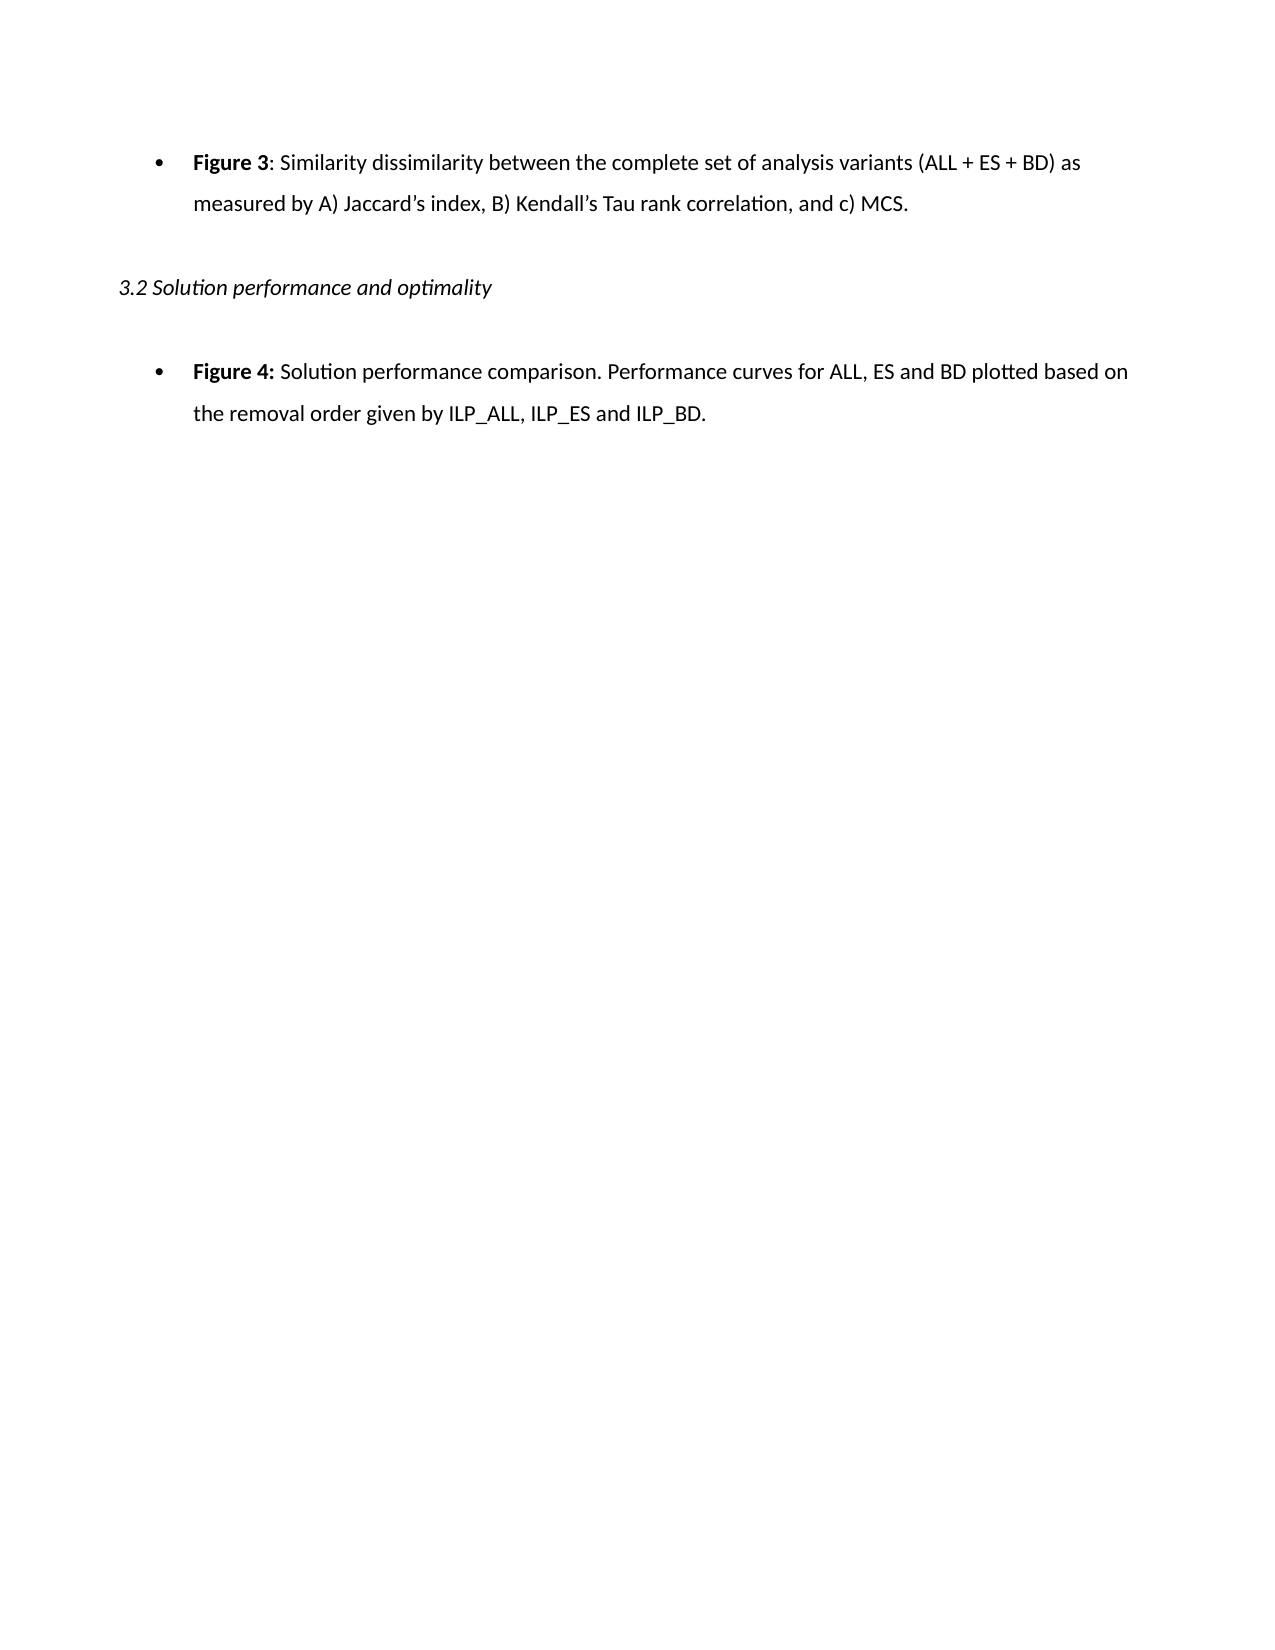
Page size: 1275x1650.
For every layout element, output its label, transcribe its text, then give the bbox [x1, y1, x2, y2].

list Figure 4: Solution performance comparison. Performance curves for ALL, ES and BD plotted based on the removal order given by ILP_ALL, ILP_ES and ILP_BD. [156, 357, 1157, 427]
subtitle 3.2 Solution performance and optimality [118, 273, 1157, 343]
list Figure 3: Similarity dissimilarity between the complete set of analysis variants (ALL + ES + BD) as measured by A) Jaccard’s index, B) Kendall’s Tau rank correlation, and c) MCS. [156, 148, 1157, 218]
